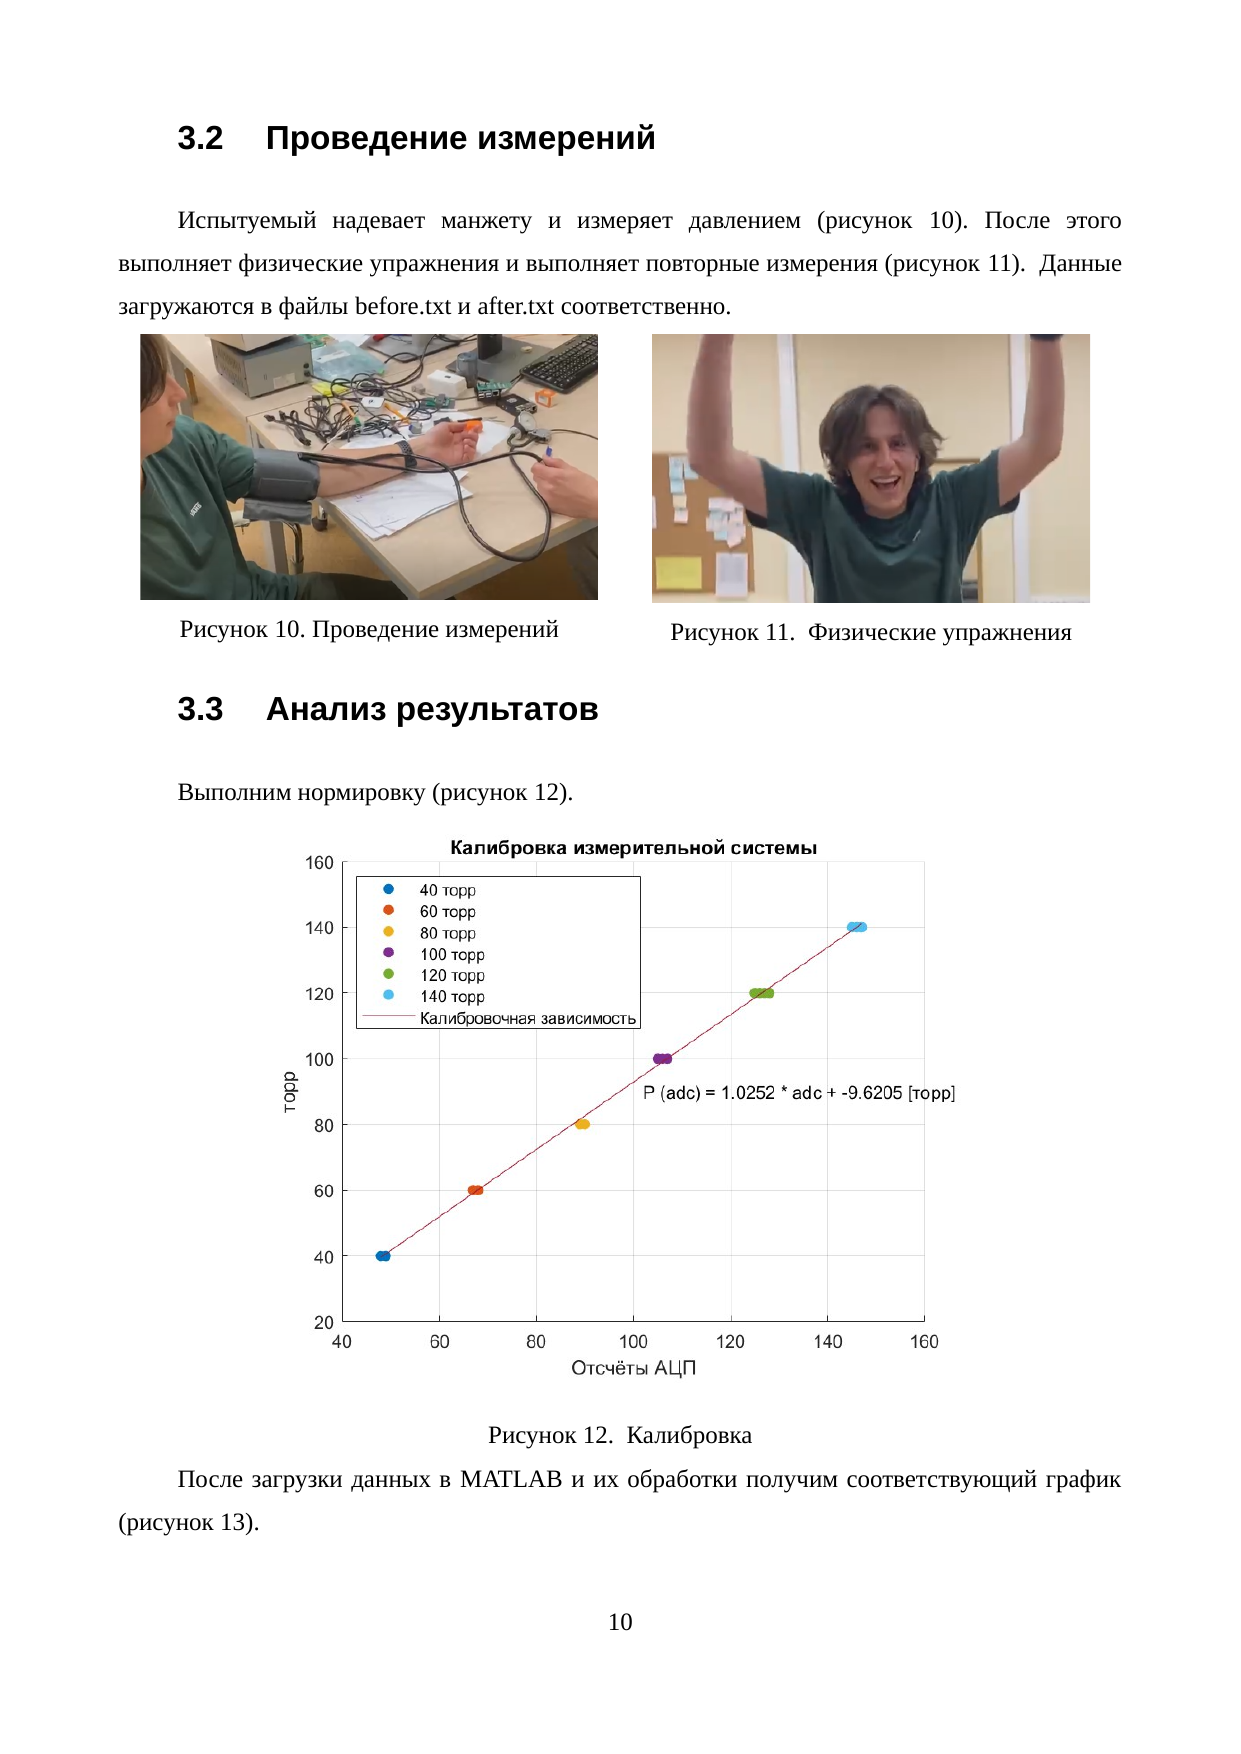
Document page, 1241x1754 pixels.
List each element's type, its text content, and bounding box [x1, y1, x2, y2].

table_header Рисунок 10. Проведение измерений [118, 335, 620, 660]
text Рисунок 12. Калибровка [118, 1421, 1122, 1449]
picture [652, 334, 1091, 603]
subtitle Проведение измерений [118, 118, 1122, 157]
picture [140, 334, 598, 600]
text Выполним нормировку (рисунок 12). [118, 777, 1122, 805]
subtitle Анализ результатов [118, 689, 1122, 728]
text Испытуемый надевает манжету и измеряет давлением (рисунок 10). После этого выполняет физические упражнения и выполняет повторные измерения (рисунок 11). Данные загружаются в файлы before.txt и after.txt соответственно. [118, 205, 1122, 320]
table_header Рисунок 11. Физические упражнения [620, 335, 1122, 660]
picture [244, 819, 996, 1383]
text После загрузки данных в MATLAB и их обработки получим соответствующий график (рисунок 13). [118, 1464, 1122, 1536]
